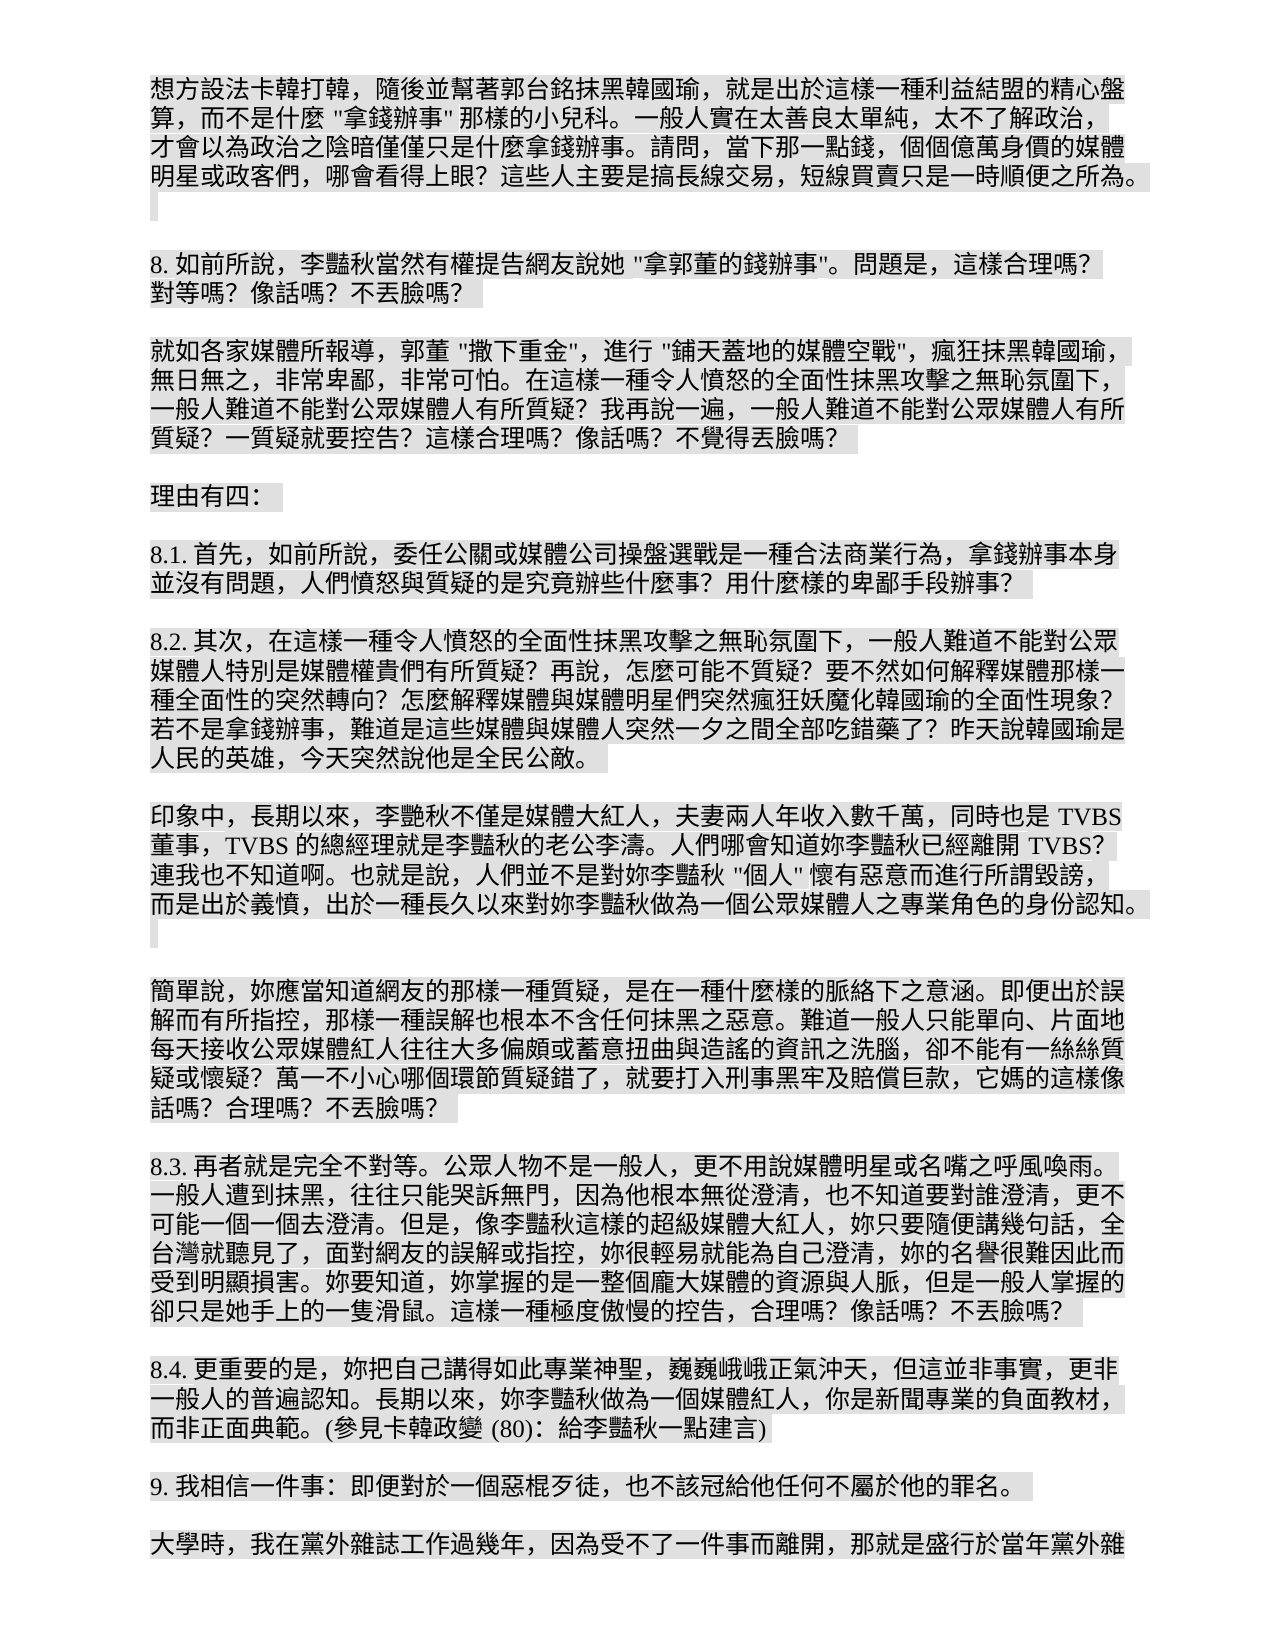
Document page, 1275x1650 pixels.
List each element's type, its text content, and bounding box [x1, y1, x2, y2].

text 卡韓政變 (82)：歡迎李豔秋來提告 陳真 2019. 06. 13. (我沒有臉書，不知道怎麼連絡李豔秋小姐，知其下落者，麻煩幫我轉貼或轉寄。) 據報載，李豔秋控告一位網友 "Lousia Chen" 妨害名譽，並蒐證其臉書，證明是一位女性韓粉。李豔秋說，"對於這種人"，絕不姑息，刑事之外，附帶民事賠償"。韓國瑜昨天也為此出來向李豔秋道歉。我不知道韓國瑜道什麼歉，這些事跟他有啥關係？做人厚道也不需要厚道成那樣沒出息。 李豔秋很 "霸氣" 地說，"指控一名新聞人拿錢捧人，是絕大的羞辱，在我的新聞生涯中，絕不容許有任何人、用任何方式對我做這樣毫無證據的羞辱！所以，講一次就告一次。" 李豔秋並公開警告另外兩位網友 Fun Lee 及Beebee Yang也給我 "小心點"，"你們在觀察名單中"。 李豔秋進一步盪氣迴腸地說： "二、三十年來的新聞生涯，在新聞專業上我嚴守分際，我的紅線是，任何對我專業及私領域有不實散布謠言者，絕不容忍"。 關於這事，說來有點複雜，為了節省篇幅，我就列點說明。 1，郭董撒大錢收買媒體人與公關公司打選戰，這是基本事實。 根據各種媒體報導，"郭台銘廣告資源鋪天蓋地"，"郭台銘重金打媒體空戰！點名少康幫及戰國策團隊操盤出力"，其中最主要的新聞來源就是具有相當公信力的《財訊》。 《財訊》報導，"郭台銘投入大量資源強打媒體及網路空戰，撤換掉原先以商業廣告見長的公司，改換攻擊火力更強大的政治公關及媒體公司。據了解，長期為藍營政治人物選舉操盤的戰國策團隊就是幕後主力"。 《財訊》指出，"資深媒體人趙少康為首的「少康幫」等藍營重要意見領袖，包括趙少康、唐湘龍、陳文茜、陳鳳馨等，幾乎全數倒向挺郭，他們除了扮演郭台銘「抗韓」選戰策略的智囊角色外，不少媒體及公關公司也為了搶奪郭董豐厚的選戰資源，展開一場激烈的競逐大戰。" 《壹周刊》也報導，"郭台銘除了自己的團隊猛打選戰外，砸下不少預算在媒體與公關公司上，相關資源則由郭台銘長子郭守正把關控管"。 總之，身價數千億的郭台銘，收買了許多媒體與媒體人以及一般由政媒雙棲人士所成立的公關公司。當然，收買很難聽，你要說是 "聘請" 當然也可以，畢竟那是一種合法的商業委託。 2. 令人反感的不是收買或聘請媒體與公關公司及媒體人，而是很多媒體與媒體人竟然因此一夕之間由挺韓轉而挺郭。這其實也沒問題，收錢挺誰原本就是一門生意。問題是：他們用盡各種卑劣手段抹黑韓國瑜。這才是道德敗壞令人厭惡之處。抹黑韓國瑜，居然一夕之間變成一種大家爭相搶食的 "產業鏈"。 3. 我不認識李豔秋，但依我三十多年來做為一個黨外人士的經驗，我不認為李豔秋會是這類無良媒體與媒體人的一份子。她和她的先生李濤，都不是那種想要攀附權貴、結交名流的人，也不是那種會為了金錢而改變口風或幫特定人士充當打手的人。這也是為何當她被網友指控 "拿郭董的錢辦事" 時感到憤怒的原因，因為那確實不是李豔秋的作風和習性。 4. 如前所說，委託或聘請媒體人或媒體公關公司、遊說團體打選戰，是一種合法的商業行為。這在美國完全就是一種必備的選戰夥伴或推動法案的有力武器 (看過 "攻敵必救" 這部電影的人應該略知一二)。任務包括：負責一己漂白，負責抹黑對手，負責製造假新聞、假事件，負責動員，負責關說，負責抓對方小辮子，負責佈樁、固樁、拔樁，負責牽引人脈，負責設下美人計、苦肉計，負責文攻武嚇，負責擬定各種選戰策略，負責發動假抗爭、假民運、假學運，甚至負責暗殺，負責發動內亂等等等 (我指的是美國的公關公司，往往跨國經營，為所欲為)。 把這樣一種基本上合法的商業委託，濃縮成 "拿錢辦事"，確實帶有強烈的道德貶意，但這是公關公司及媒體人本身所必須承擔的道德壓力，因為新聞和廣告 (或代言) 兩者本質不同，即便合法，但裏頭的倫理衝突問題長期遭人詬病，招來鄙夷。 更何況，政媒雙棲者，往往動用許多既有的政治資源或情治力量為特定對象效命，更是卑鄙。你不妨看看美國那些政治人物卸任後如何透過成立公關公司或所謂智庫或擔任特定公司的說客來撈取天文數字般的暴利，就能明白這樣一種委託之本質上的道德問題。 4.1. 比方說，這兩天又再度來台撈錢的前美國布希政府國務卿阿米塔吉 (Richard Armitage)，就是許多軍火公司或公關公司或 "掛研究羊頭賣政治狗肉" 的所謂智庫的操盤手或執行長，例如 L-3 Communications Corporation、Project 2049 Institute、America Abroad Media、American-Turkish Council 以及策動侵略伊拉克戰爭惡名昭彰的 Project for the New American Century 等等等，昨天一來台灣，就和蔡英文親親抱抱，非常親密。人渣黨政府的美國直屬上司，就是這位阿米塔吉。 這個人不只是人渣，而且是兩手血腥的惡魔，理當移送國際戰犯法庭槍斃一百次。十幾年來，他已經來台灣 N次，每次都是來兜售軍火、鼓吹兩岸衝突；言行囂張，過去曾威脅巴基斯坦政府必須配合美國抓捕 "恐怖份子"，否則就要毀滅巴基斯坦，揚言要 "把巴基斯坦轟炸回到石器時代"。 4.1.1. 我直接剪一段我在去年2月28日的留言如下： 美國所謂世襲階級是哪些人呢，當然數不清。若以當年布希政府為例，包括整個布希家族、副總統錢尼，當時的國防部長倫斯斐 (Rumsfeld)，當時的副國務卿阿米塔吉 (Richard Armitage)，以及人稱黑暗王子、向來鼓吹核武戰爭的 Richard Perle，還有各種深入權力核心的智囊或智庫，特別是比方說 PNAC (The Project for the New American Century) 等等這些人與組織，都是世襲階級的一份子，作惡多端，包括自導自演 911事件 (我已經敢公開這樣論斷911的真相)，發動伊拉克侵略戰爭等等等。 這些年，頻頻率領一堆軍火商及戰爭販子來台灣、巴不得台海趕緊發生戰爭、不斷強迫台灣跟美國買武器、不斷鼓吹台灣人要勇敢站起來武裝自己和大陸打仗的阿米塔吉，應該就是人渣黨的直屬主人。所謂總統蔡啥小競選之前赴美 "面試"，應該就是向這位主人做簡報，透過他擔任台美雙方的中間人。 阿米塔吉是誰呢？此人就是侵略伊拉克戰爭的主要推手之一，在柯林頓時代就公然積極鼓吹侵略伊拉克。1981年擔任雷根政府的國防部代理次長，過去曾經在越戰中涉及 "鳳凰" 暗殺計劃 (殺害至少八萬多名越南人)；2008年，擔任共和黨總統候選人、惡名昭彰的 McCain (馬侃) 的亞太外交政策推手；在美國政府中，長年鼓吹與策畫各項國際侵略戰爭不遺餘力；目前活躍於各種專門在國際間推銷 "民主自由" (亦即推銷 "政變"、"暗殺" 與 "軍火") 的公關公司或智庫，常常來台灣賣軍火。經常發表鼓吹兩岸戰爭言論的 Project 2049 Institute，就是以阿米塔吉為首的一個所謂智庫，巴不得兩岸趕緊打仗。這部份，以後有時間再多講。 有一部電影叫做 Fair Game，我沒看，台灣好像翻譯做 "不公平的戰爭"，真實故事改編搬上螢幕。這個醜聞叫做 Plame affair，真實的經過大約是這樣：有一位 CIA的女特務 Valerie Plame ，和她的先生 (一位外交官) 被派往非洲尼日共和國調查海珊是否來此購買輻射原料--鈾。經過無數的調查證實，早在1991年第一次波斯灣戰爭之後，海珊就根本沒有發展核武與生化武器的能力與企圖。 但是，侵略伊拉克是美國這群恐怖血腥的世襲階級的既定計畫，所謂調查，只是做個樣子欺騙世人。於是，明明調查結果是海珊並沒有向尼日購買鈾原料，但美國政府依然繼續瞎掰，瞎掰了上千個謊言，照樣入侵伊拉克。儘管聯合國首席武檢官當時甚至公開指控美國政府刻意撒謊，布希和倫斯斐及阿米塔吉等這群血腥人渣照樣入侵，殺害上百萬名伊拉克人(根據一項學術調查，絕對不止Kevin Shipp所說的50萬人)，並實質佔領伊拉克至今。 問題就出在，當美國於2003年3月20號對伊拉克發動侵略戰爭之後，這位女特務 Valerie Plame 的老公，卻在七月對媒體表示，經過他們的調查，實在找不到任何能證明海珊購買輻射原料的事證。沒想到，不久之後，他們夫妻倆就完蛋了，媒體竟然公布他們的真實身份是CIA特務，等於是要置他們於死地。後來發現，故意對媒體洩露其特務身份的人，就是這位阿米塔吉，頓時使得 Plame夫妻身敗名裂、身陷險境，以做為一種報復。 這只是一個微不足道的小插曲，順便一提，但你從中也可以看得出來布希與阿米塔吉等等這些血腥人渣之狠毒與無所不用其極。至於越戰中極度血腥的鳳凰暗殺計畫，以後有機會再說。 相較於美國相關公司與操盤政客或媒體人之作為，台灣這類人士與公司的邪惡，幾乎就像九牛一毛、滄海一粟那般微不足道。 5. 一般人腦海裏的想像畫面，也許會以為委託公關公司或媒體人操盤選戰，就好像一手交錢一手交貨買賣毒品那樣一種場面，其實不是，而比較像是一門風光肥美的龐大生意之洽談、協商與合作；而且各家公司往往會互相競爭搶生意。 6. 我們一般人無法具體知道郭董撒下重金所成立的 "黑韓產鏈" 究竟有哪些人。人們的反感，自然會外溢到所有的可疑人士。或許自覺無辜被點名者，例如李豔秋，當然有權利提告。問題是，這樣合理嗎？像話嗎？以下再談。 7. 除了具體委託 (或者說收買或收購) 之外，更重要的不是當下的金錢交易，而是日後的利益交換與結盟，講白了就是掛勾或勾結，或是下對上的一種逢迎拍馬、交心表態，以便謀取日後的前途光明與錢途輝煌。這些非關眼前金錢交易的合作或表態，恐怕才是真正主流的利益輸送模式；要是押寶成功，前途或錢途都不可限量。 你看，不管怎麼改朝換代，不管誰是主流勢力，島內菁英界例如學界醫界文化界媒體界等等等，大家就會爭相表態，原因在此。你看，蔣家當權之舊國民黨時期，一片藍通通，整個醫界、學界與文化界根本找一到一個綠的；可是，一來到台獨時期，菁英們馬上又變成一片綠油油。不過，這是比較屬於下對上的迎合關係。 至於較為高層之間，又是另一種利益結盟。以吳敦義為首的某些國民黨高官們，從頭到尾想方設法卡韓打韓，隨後並幫著郭台銘抹黑韓國瑜，就是出於這樣一種利益結盟的精心盤算，而不是什麼 "拿錢辦事" 那樣的小兒科。一般人實在太善良太單純，太不了解政治，才會以為政治之陰暗僅僅只是什麼拿錢辦事。請問，當下那一點錢，個個億萬身價的媒體明星或政客們，哪會看得上眼？這些人主要是搞長線交易，短線買賣只是一時順便之所為。 8. 如前所說，李豔秋當然有權提告網友說她 "拿郭董的錢辦事"。問題是，這樣合理嗎？對等嗎？像話嗎？不丟臉嗎？ 就如各家媒體所報導，郭董 "撒下重金"，進行 "鋪天蓋地的媒體空戰"，瘋狂抹黑韓國瑜，無日無之，非常卑鄙，非常可怕。在這樣一種令人憤怒的全面性抹黑攻擊之無恥氛圍下，一般人難道不能對公眾媒體人有所質疑？我再說一遍，一般人難道不能對公眾媒體人有所質疑？一質疑就要控告？這樣合理嗎？像話嗎？不覺得丟臉嗎？ 理由有四： 8.1. 首先，如前所說，委任公關或媒體公司操盤選戰是一種合法商業行為，拿錢辦事本身並沒有問題，人們憤怒與質疑的是究竟辦些什麼事？用什麼樣的卑鄙手段辦事？ 8.2. 其次，在這樣一種令人憤怒的全面性抹黑攻擊之無恥氛圍下，一般人難道不能對公眾媒體人特別是媒體權貴們有所質疑？再說，怎麼可能不質疑？要不然如何解釋媒體那樣一種全面性的突然轉向？怎麼解釋媒體與媒體明星們突然瘋狂妖魔化韓國瑜的全面性現象？若不是拿錢辦事，難道是這些媒體與媒體人突然一夕之間全部吃錯藥了？昨天說韓國瑜是人民的英雄，今天突然說他是全民公敵。 印象中，長期以來，李艷秋不僅是媒體大紅人，夫妻兩人年收入數千萬，同時也是 TVBS 董事，TVBS 的總經理就是李豔秋的老公李濤。人們哪會知道妳李豔秋已經離開 TVBS？連我也不知道啊。也就是說，人們並不是對妳李豔秋 "個人" 懷有惡意而進行所謂毀謗，而是出於義憤，出於一種長久以來對妳李豔秋做為一個公眾媒體人之專業角色的身份認知。 簡單說，妳應當知道網友的那樣一種質疑，是在一種什麼樣的脈絡下之意涵。即便出於誤解而有所指控，那樣一種誤解也根本不含任何抹黑之惡意。難道一般人只能單向、片面地每天接收公眾媒體紅人往往大多偏頗或蓄意扭曲與造謠的資訊之洗腦，卻不能有一絲絲質疑或懷疑？萬一不小心哪個環節質疑錯了，就要打入刑事黑牢及賠償巨款，它媽的這樣像話嗎？合理嗎？不丟臉嗎？ 8.3. 再者就是完全不對等。公眾人物不是一般人，更不用說媒體明星或名嘴之呼風喚雨。一般人遭到抹黑，往往只能哭訴無門，因為他根本無從澄清，也不知道要對誰澄清，更不可能一個一個去澄清。但是，像李豔秋這樣的超級媒體大紅人，妳只要隨便講幾句話，全台灣就聽見了，面對網友的誤解或指控，妳很輕易就能為自己澄清，妳的名譽很難因此而受到明顯損害。妳要知道，妳掌握的是一整個龐大媒體的資源與人脈，但是一般人掌握的卻只是她手上的一隻滑鼠。這樣一種極度傲慢的控告，合理嗎？像話嗎？不丟臉嗎？ 8.4. 更重要的是，妳把自己講得如此專業神聖，巍巍峨峨正氣沖天，但這並非事實，更非一般人的普遍認知。長期以來，妳李豔秋做為一個媒體紅人，你是新聞專業的負面教材，而非正面典範。(參見卡韓政變 (80)：給李豔秋一點建言) 9. 我相信一件事：即便對於一個惡棍歹徒，也不該冠給他任何不屬於他的罪名。 大學時，我在黨外雜誌工作過幾年，因為受不了一件事而離開，那就是盛行於當年黨外雜誌的抹黑與造謠文化。比方說什麼俞國華貪汙五十億，蔣家企圖侵吞800億美元之外匯存底等等。我問過很多黨外大老或雜誌社老闆，這麼一大堆指控，到底有沒有證據？事實上是沒有，純屬瞎掰。有一位後來擔任過民進黨黨主席的大老很不以為然地對我說："國民黨那麼壞，就算抹黑他也只是剛好而已"。但我的想法是：當年的國民黨真的很壞，壞到爆！但是，再怎麼壞，凡是不屬於他的罪名，依舊不該以所謂正義之名而加以任意抹黑。 我後來發現，黨外雜誌任意抹黑造謠的目的，一來是為了製造聳動，刺激銷售量，二來是為了打選戰，打擊國民黨。當我明白了這一點，我就萌生了脫離之意。 9.1. 我要說的是，我完全不認同人們基於義憤或基於某種所謂偉大的政治目的，就能抹黑所謂敵人或異己。但是，人們指控李豔秋，卻不是這樣一種惡意作為。 10. 李豔秋正氣凜然地說她在 "二、三十年來的新聞生涯中，在新聞專業上嚴守分際"，因此，她 "無法容忍也絕不寬貸任何人對她的新聞專業有任何不實的指控或侮辱"。她說，"指控一名新聞人拿錢捧人，是絕大的羞辱"。但如我上面所說，新聞從業人員拿錢捧人，不過是現實媒體圈的常態，就連一般公司行號也知道要給錢，媒體或雜誌才會幫你報導。 在我看來，做為一個 "新聞人"，最卑劣的行為就是充當惡質政權一切惡行的傳聲筒與打手，而李豔秋在過去就是這樣一種新聞人，而且是裏頭最為惡劣的一位。我這指控很嚴厲，但它是一個事實，雖然早已成為過去，但它依舊是一個歷史事實。李豔秋如果真如其所言，如此在乎新聞專業的嚴肅性與道德價值，那她只有兩條路可以走，一是對我提出控告，二是承認自己過去的錯誤，從而給新聞人或媒體人真正立個榜樣，而不是大鯨魚專打小蝦米，囂張跋扈地藉以恫嚇人們對她做為一個新聞紅人的質疑。 [150, 75, 1125, 1559]
